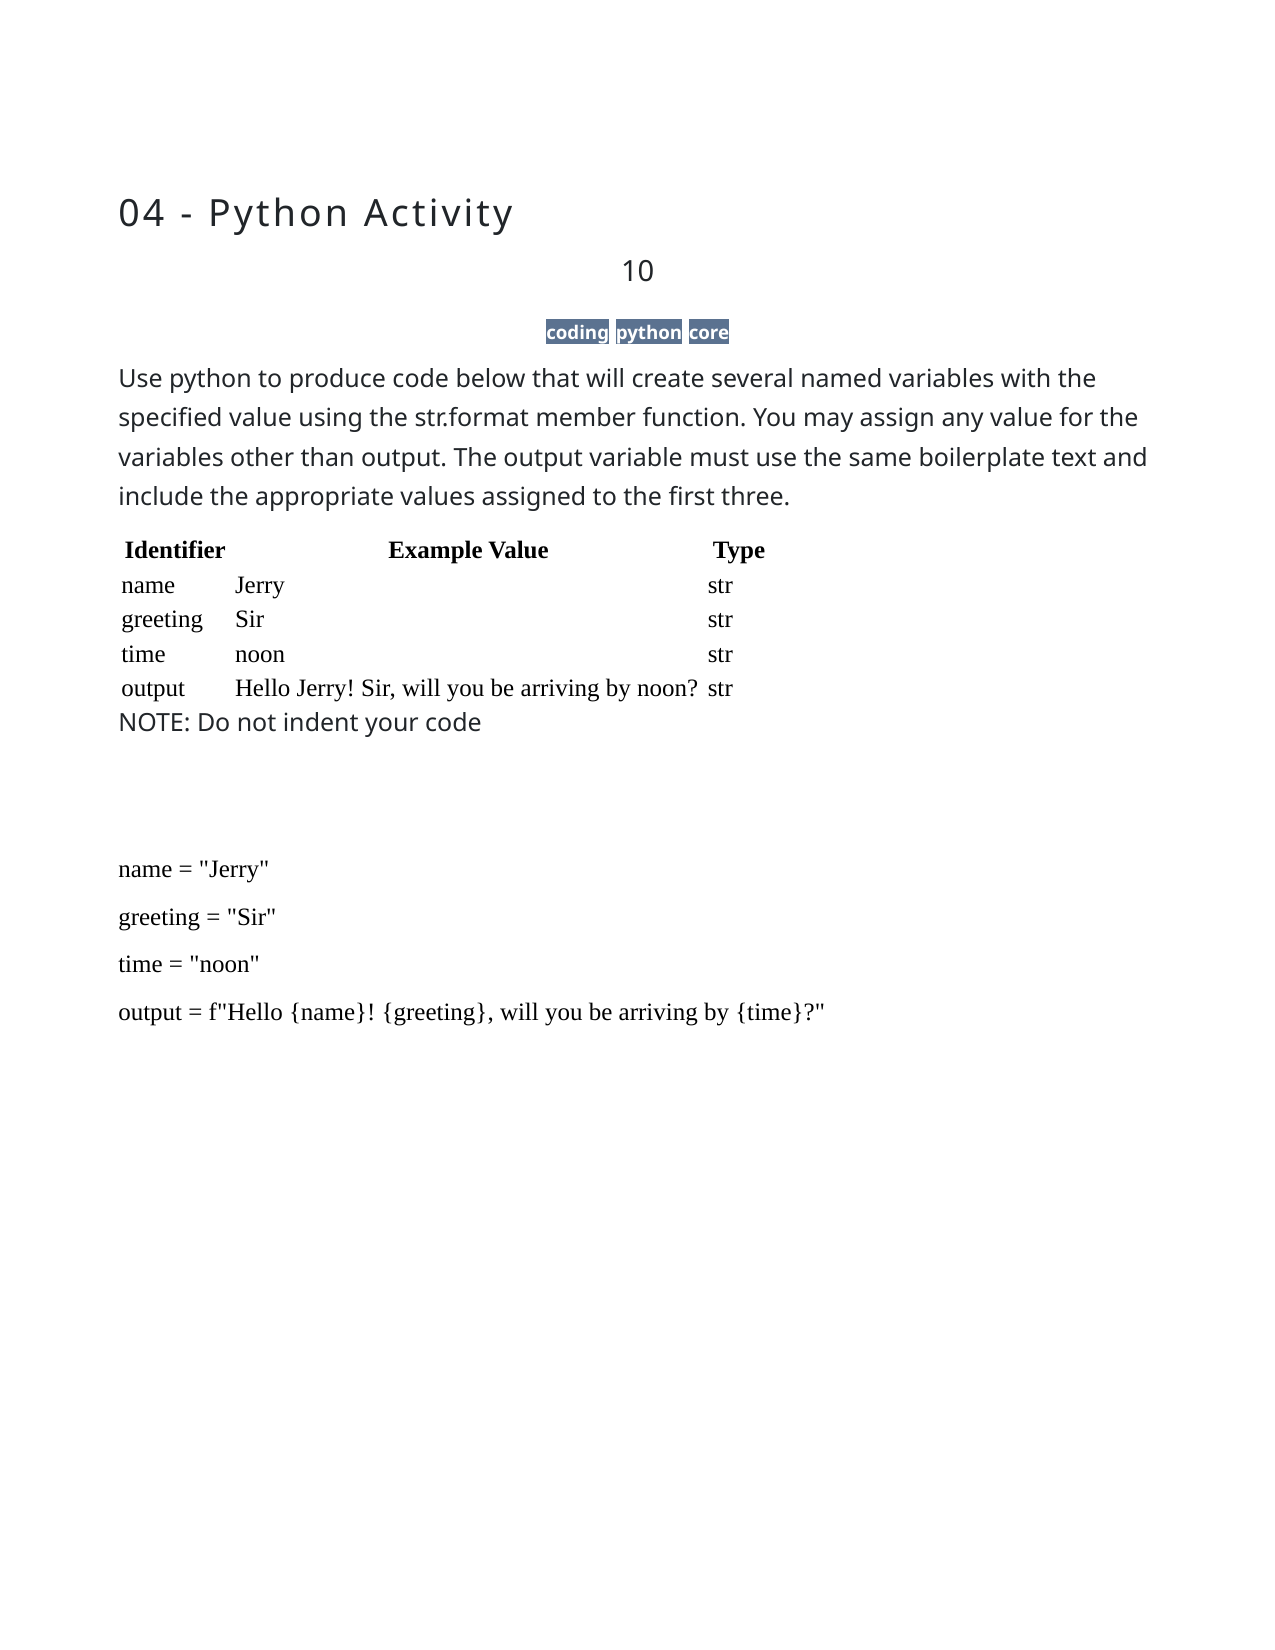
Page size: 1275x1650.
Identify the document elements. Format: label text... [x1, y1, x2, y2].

table_cell Sir [232, 601, 705, 636]
table_header Example Value [232, 532, 705, 567]
table_cell Jerry [232, 567, 705, 601]
text greeting = "Sir" [118, 902, 1157, 930]
table_cell str [705, 601, 773, 636]
table_cell time [118, 636, 232, 671]
text time = "noon" [118, 949, 1157, 978]
text NOTE: Do not indent your code [118, 705, 1157, 739]
text name = "Jerry" [118, 854, 1157, 883]
table_cell str [705, 636, 773, 671]
text output = f"Hello {name}! {greeting}, will you be arriving by {time}?" [118, 997, 1157, 1026]
table_cell name [118, 567, 232, 601]
text Use python to produce code below that will create several named variables with the specified value using the str.format member function. You may assign any value for the variables other than output. The output variable must use the same boilerplate text and include the appropriate values assigned to the first three. [118, 361, 1157, 512]
table_cell greeting [118, 601, 232, 636]
subtitle 10 [118, 250, 1157, 290]
text coding python core [118, 312, 1157, 346]
table_cell str [705, 567, 773, 601]
table_header Type [705, 532, 773, 567]
table_cell str [705, 671, 773, 705]
table_cell output [118, 671, 232, 705]
table_cell noon [232, 636, 705, 671]
subtitle 04 - Python Activity [118, 187, 1157, 238]
table_header Identifier [118, 532, 232, 567]
table_cell Hello Jerry! Sir, will you be arriving by noon? [232, 671, 705, 705]
